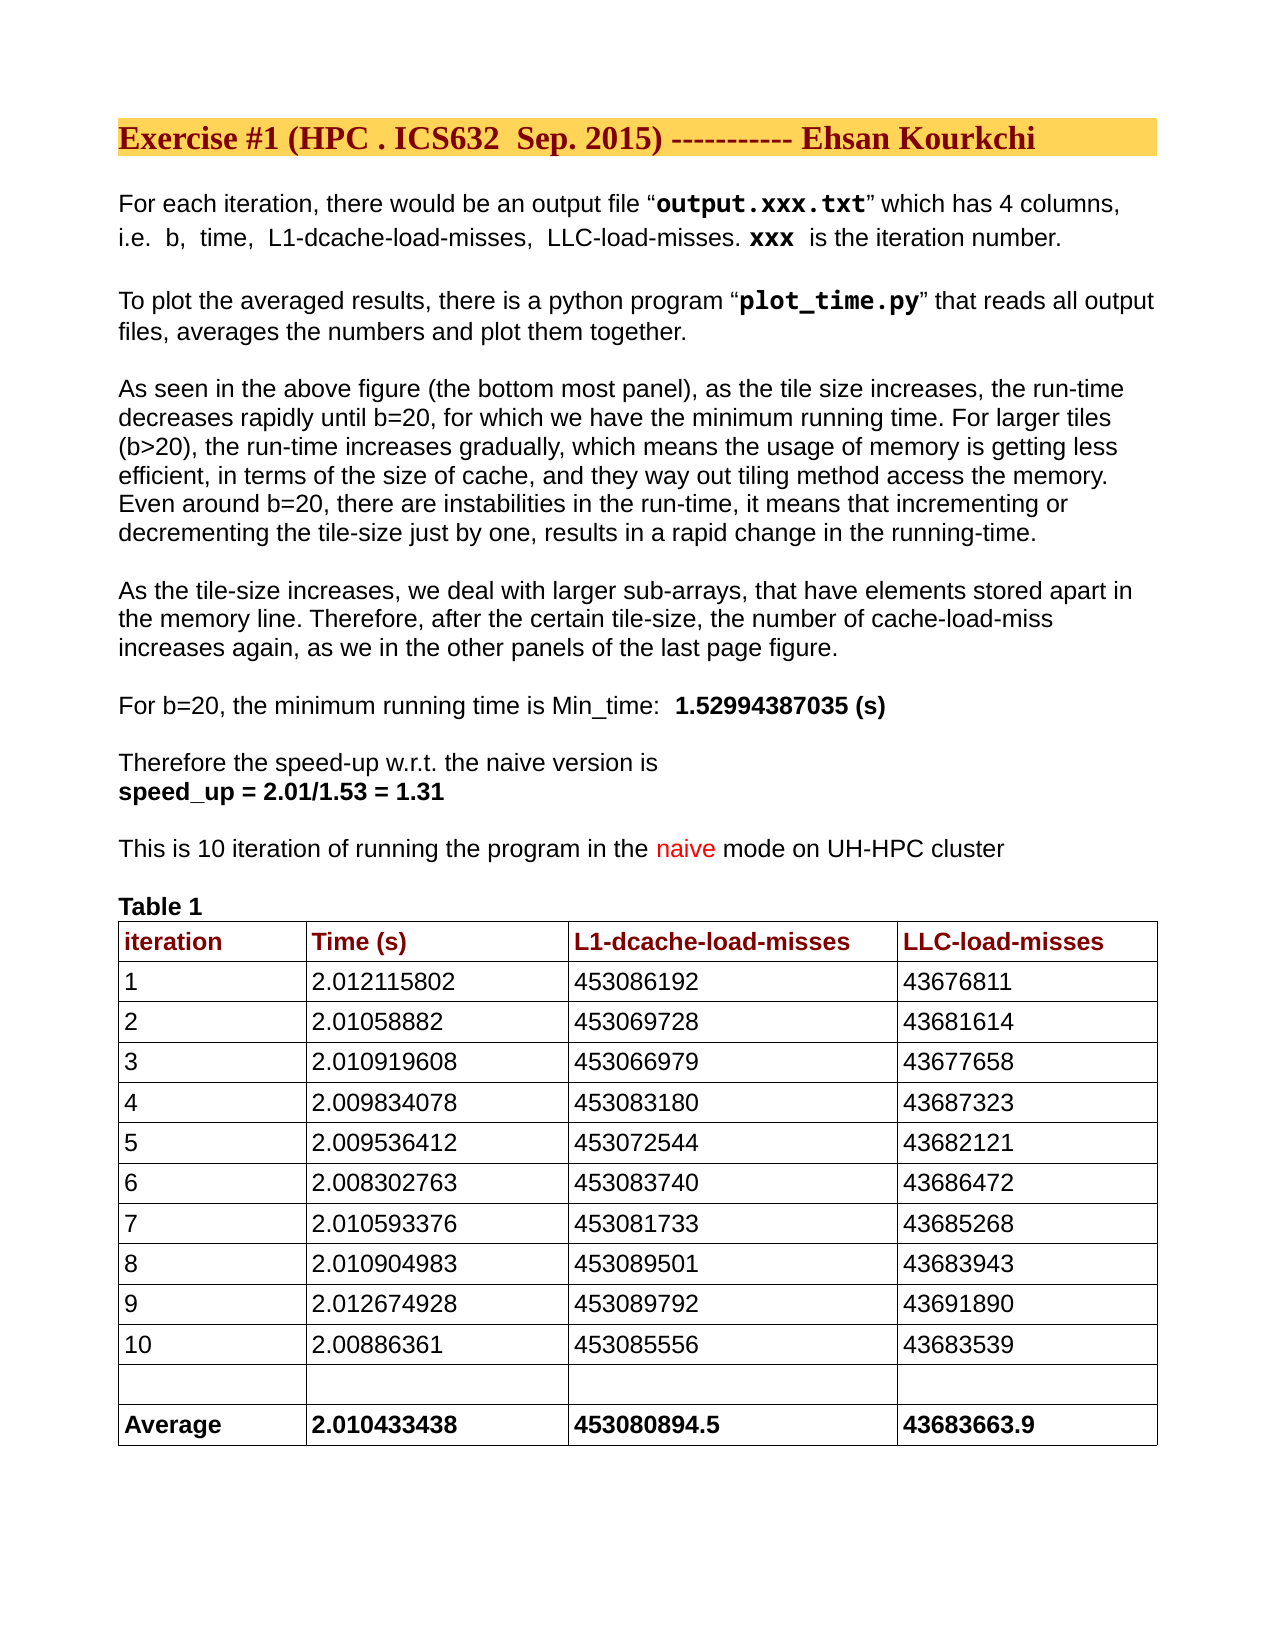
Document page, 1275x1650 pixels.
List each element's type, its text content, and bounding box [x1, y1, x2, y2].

table_cell Average [119, 1405, 306, 1445]
table_cell 4 [119, 1083, 306, 1122]
table_cell 2.010593376 [307, 1204, 568, 1243]
text For b=20, the minimum running time is Min_time: 1.52994387035 (s) [118, 691, 1157, 719]
table_cell 43683539 [898, 1325, 1157, 1364]
table_cell 453069728 [569, 1002, 897, 1042]
table_cell 43676811 [898, 962, 1157, 1001]
table_cell 43677658 [898, 1043, 1157, 1082]
text Therefore the speed-up w.r.t. the naive version is [118, 748, 1157, 777]
table_cell 9 [119, 1285, 306, 1324]
table_cell 2.010919608 [307, 1043, 568, 1082]
table_cell 453080894.5 [569, 1405, 897, 1445]
table_cell 2.008302763 [307, 1164, 568, 1203]
table_cell 43682121 [898, 1123, 1157, 1162]
table_cell 453086192 [569, 962, 897, 1001]
text Table 1 [118, 892, 1157, 921]
table_cell 2 [119, 1002, 306, 1042]
table_cell [898, 1365, 1157, 1404]
table_cell [307, 1365, 568, 1404]
table_cell 2.009834078 [307, 1083, 568, 1122]
table_cell 2.009536412 [307, 1123, 568, 1162]
table_cell 7 [119, 1204, 306, 1243]
table_cell 453089501 [569, 1244, 897, 1283]
table_cell 43687323 [898, 1083, 1157, 1122]
table_cell 453089792 [569, 1285, 897, 1324]
table_cell 453085556 [569, 1325, 897, 1364]
text As seen in the above figure (the bottom most panel), as the tile size increases, the run-time decreases rapidly until b=20, for which we have the minimum running time. For larger tiles (b>20), the run-time increases gradually, which means the usage of memory is getting less efficient, in terms of the size of cache, and they way out tiling method access the memory. Even around b=20, there are instabilities in the run-time, it means that incrementing or decrementing the tile-size just by one, results in a rapid change in the running-time. [118, 374, 1157, 547]
table_cell 3 [119, 1043, 306, 1082]
text This is 10 iteration of running the program in the naive mode on UH-HPC cluster [118, 834, 1157, 863]
table_cell 2.012115802 [307, 962, 568, 1001]
table_header iteration [119, 922, 306, 961]
table_cell 43683663.9 [898, 1405, 1157, 1445]
table_cell 1 [119, 962, 306, 1001]
text As the tile-size increases, we deal with larger sub-arrays, that have elements stored apart in the memory line. Therefore, after the certain tile-size, the number of cache-load-miss increases again, as we in the other panels of the last page figure. [118, 576, 1157, 662]
table_cell 43691890 [898, 1285, 1157, 1324]
table_cell 453066979 [569, 1043, 897, 1082]
table_cell [569, 1365, 897, 1404]
table_cell 2.012674928 [307, 1285, 568, 1324]
text For each iteration, there would be an output file “output.xxx.txt” which has 4 columns, i.e. b, time, L1-dcache-load-misses, LLC-load-misses. xxx is the iteration number. [118, 186, 1157, 254]
table_cell 453081733 [569, 1204, 897, 1243]
table_cell 43686472 [898, 1164, 1157, 1203]
table_cell 2.00886361 [307, 1325, 568, 1364]
table_cell [119, 1365, 306, 1404]
table_cell 453083180 [569, 1083, 897, 1122]
table_cell 2.010433438 [307, 1405, 568, 1445]
text To plot the averaged results, there is a python program “plot_time.py” that reads all output files, averages the numbers and plot them together. [118, 283, 1157, 346]
table_cell 43681614 [898, 1002, 1157, 1042]
table_cell 43683943 [898, 1244, 1157, 1283]
table_cell 6 [119, 1164, 306, 1203]
table_cell 43685268 [898, 1204, 1157, 1243]
table_header L1-dcache-load-misses [569, 922, 897, 961]
table_cell 5 [119, 1123, 306, 1162]
table_cell 2.010904983 [307, 1244, 568, 1283]
table_cell 2.01058882 [307, 1002, 568, 1042]
table_header Time (s) [307, 922, 568, 961]
table_cell 10 [119, 1325, 306, 1364]
table_header LLC-load-misses [898, 922, 1157, 961]
table_cell 453072544 [569, 1123, 897, 1162]
table_cell 453083740 [569, 1164, 897, 1203]
text speed_up = 2.01/1.53 = 1.31 [118, 777, 1157, 806]
table_cell 8 [119, 1244, 306, 1283]
